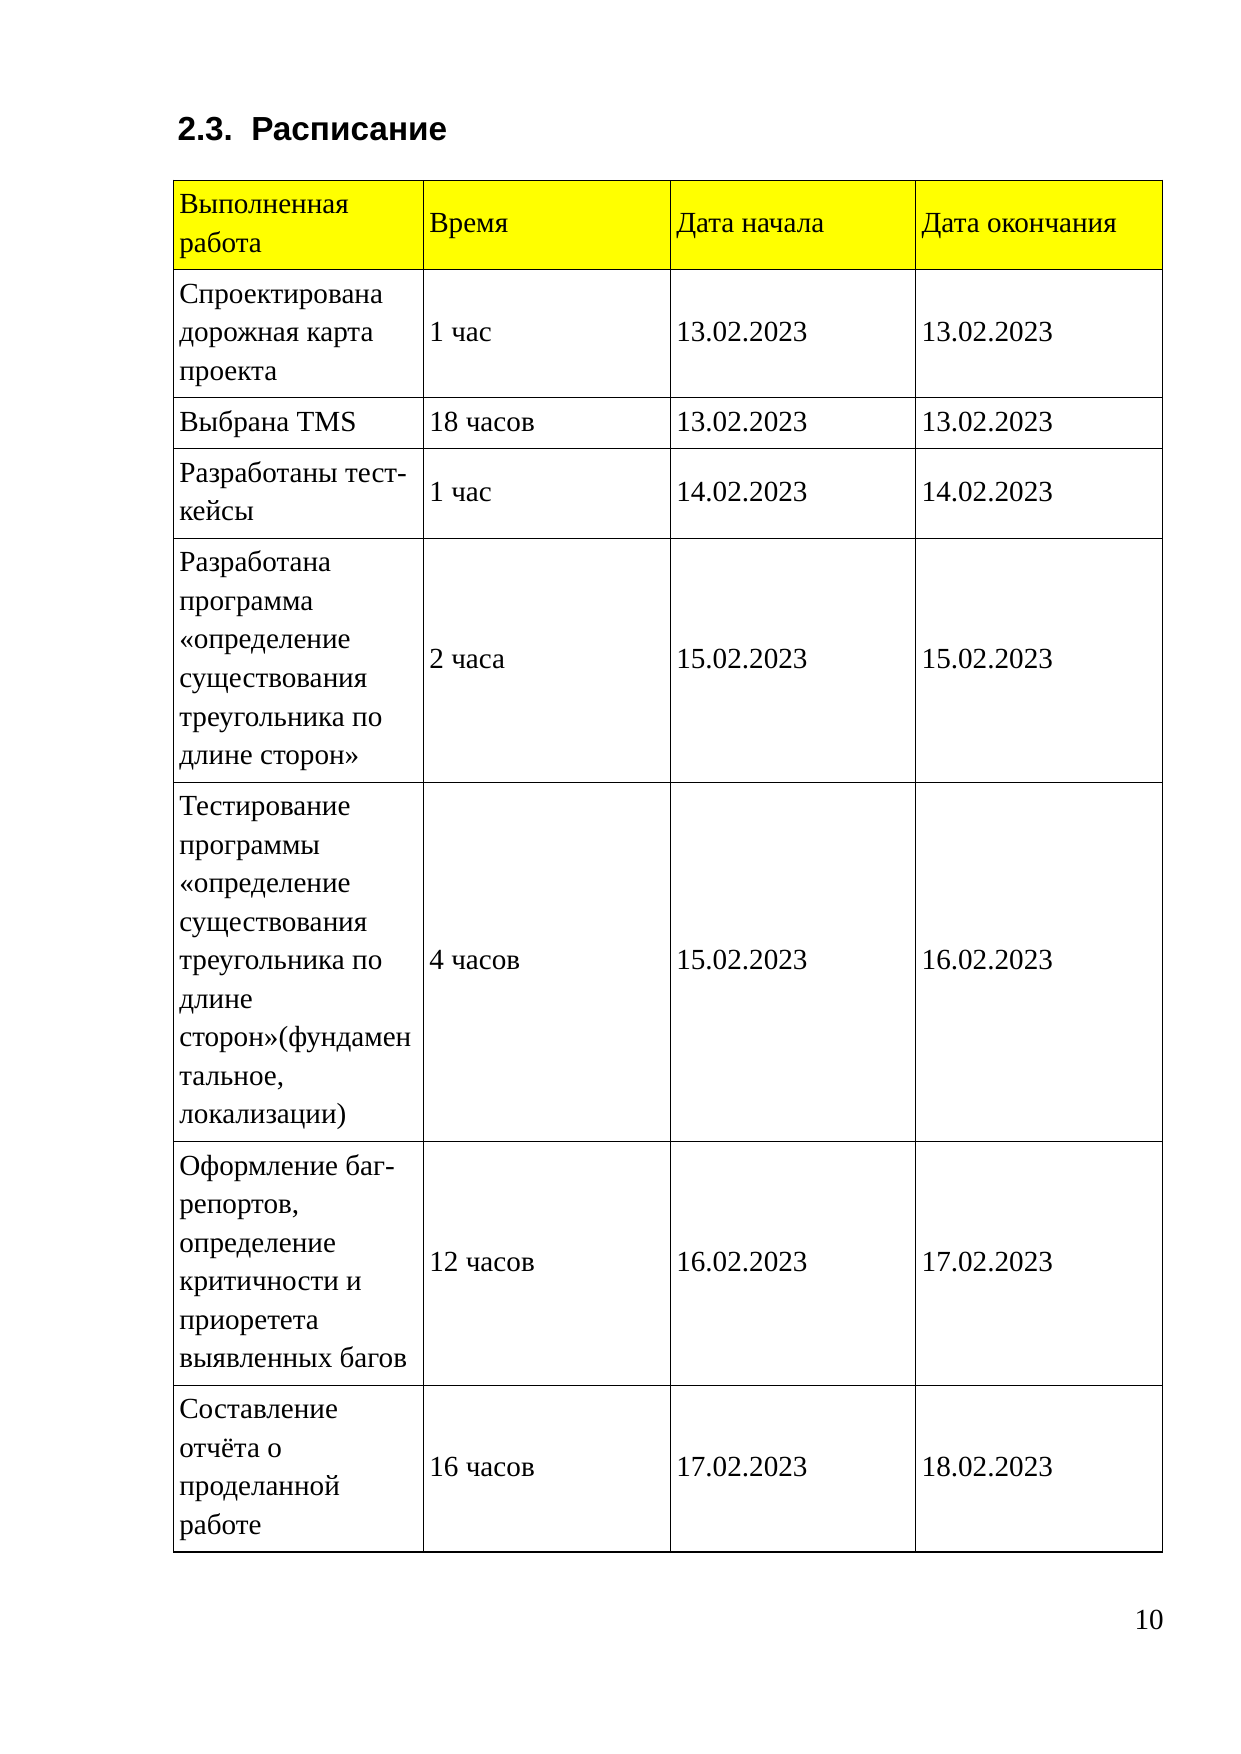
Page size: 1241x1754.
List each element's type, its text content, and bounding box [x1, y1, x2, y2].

table_cell Тестирование программы «определение существования треугольника по длине сторон»(фундаментальное, локализации) [174, 783, 423, 1141]
table_cell Выбрана TMS [174, 398, 423, 448]
table_cell 13.02.2023 [916, 398, 1162, 448]
table_header Время [424, 181, 670, 269]
table_cell 12 часов [424, 1142, 670, 1385]
table_cell 15.02.2023 [916, 539, 1162, 782]
table_header Дата окончания [916, 181, 1162, 269]
table_cell 16 часов [424, 1386, 670, 1551]
table_cell 16.02.2023 [916, 783, 1162, 1141]
table_cell 16.02.2023 [671, 1142, 915, 1385]
table_cell 18.02.2023 [916, 1386, 1162, 1551]
table_cell 18 часов [424, 398, 670, 448]
table_cell 2 часа [424, 539, 670, 782]
table_cell 15.02.2023 [671, 539, 915, 782]
table_cell 13.02.2023 [671, 270, 915, 397]
table_cell 13.02.2023 [916, 270, 1162, 397]
table_cell 17.02.2023 [916, 1142, 1162, 1385]
table_cell 1 час [424, 449, 670, 538]
table_cell Разработаны тест-кейсы [174, 449, 423, 538]
table_cell 1 час [424, 270, 670, 397]
subtitle Расписание [177, 109, 1163, 148]
table_header Дата начала [671, 181, 915, 269]
table_cell 4 часов [424, 783, 670, 1141]
table_cell Составление отчёта о проделанной работе [174, 1386, 423, 1551]
table_header Выполненная работа [174, 181, 423, 269]
table_cell 13.02.2023 [671, 398, 915, 448]
table_cell Оформление баг-репортов, определение критичности и приоретета выявленных багов [174, 1142, 423, 1385]
table_cell 15.02.2023 [671, 783, 915, 1141]
table_cell 17.02.2023 [671, 1386, 915, 1551]
table_cell 14.02.2023 [671, 449, 915, 538]
table_cell Спроектирована дорожная карта проекта [174, 270, 423, 397]
table_cell Разработана программа «определение существования треугольника по длине сторон» [174, 539, 423, 782]
table_cell 14.02.2023 [916, 449, 1162, 538]
